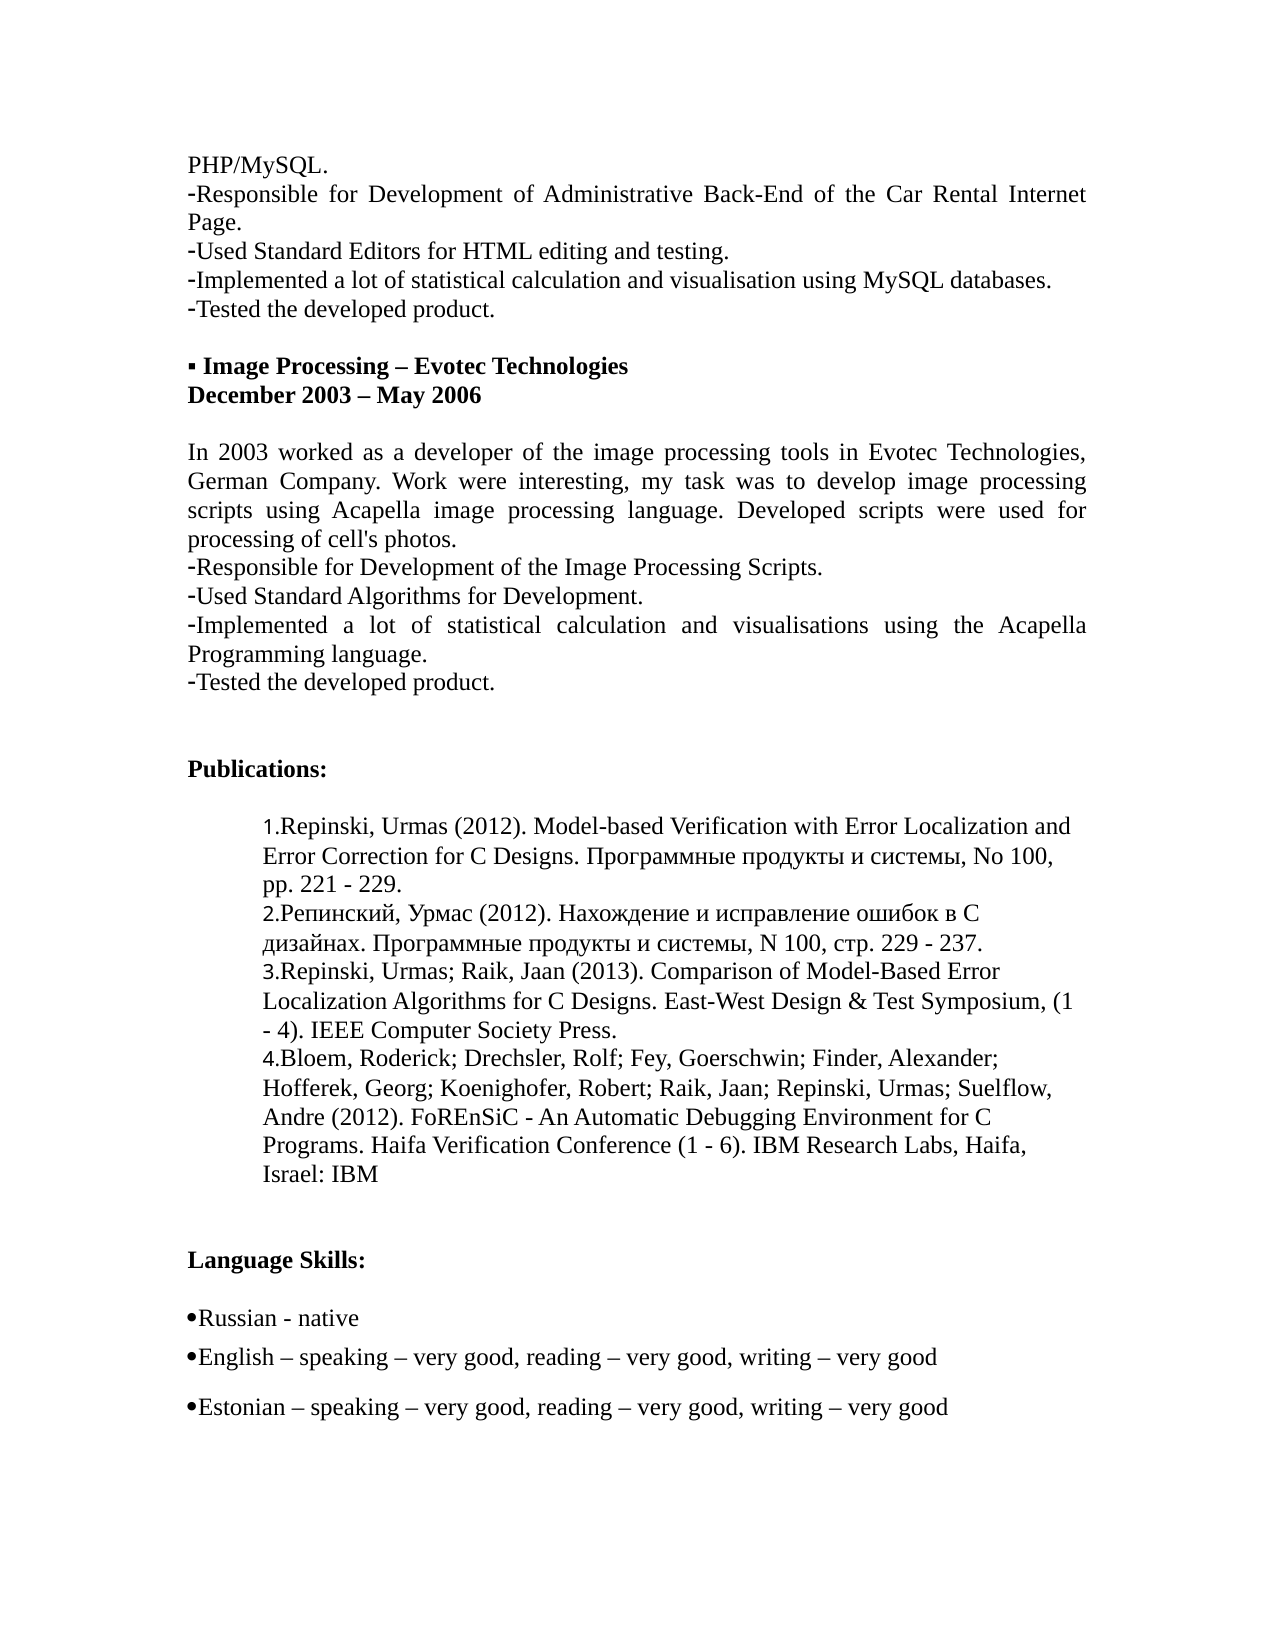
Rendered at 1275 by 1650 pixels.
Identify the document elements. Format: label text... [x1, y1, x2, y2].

list Tested the developed product. [187, 667, 1087, 696]
list Used Standard Algorithms for Development. [187, 581, 1087, 610]
list Репинский, Урмас (2012). Нахождение и исправление ошибок в С дизайнах. Программные продукты и системы, N 100, стр. 229 - 237. [262, 898, 1087, 956]
list Estonian – speaking – very good, reading – very good, writing – very good [187, 1392, 1087, 1420]
text December 2003 – May 2006 [187, 380, 1087, 409]
list Tested the developed product. [187, 294, 1087, 322]
text Publications: [187, 754, 1087, 782]
list Repinski, Urmas; Raik, Jaan (2013). Comparison of Model-Based Error Localization Algorithms for C Designs. East-West Design & Test Symposium, (1 - 4). IEEE Computer Society Press. [262, 956, 1087, 1043]
list Russian - native [187, 1303, 1087, 1332]
list English – speaking – very good, reading – very good, writing – very good [187, 1342, 1087, 1371]
text ▪ Image Processing – Evotec Technologies [187, 351, 1087, 380]
list Responsible for Development of the Image Processing Scripts. [187, 552, 1087, 581]
list Responsible for Development of Administrative Back-End of the Car Rental Internet Page. [187, 179, 1087, 236]
list Implemented a lot of statistical calculation and visualisation using MySQL databases. [187, 265, 1087, 294]
text PHP/MySQL. [187, 150, 1087, 179]
list Implemented a lot of statistical calculation and visualisations using the Acapella Programming language. [187, 610, 1087, 667]
list Repinski, Urmas (2012). Model-based Verification with Error Localization and Error Correction for C Designs. Программные продукты и системы, No 100, pp. 221 - 229. [262, 811, 1087, 898]
list Bloem, Roderick; Drechsler, Rolf; Fey, Goerschwin; Finder, Alexander; Hofferek, Georg; Koenighofer, Robert; Raik, Jaan; Repinski, Urmas; Suelflow, Andre (2012). FoREnSiC - An Automatic Debugging Environment for C Programs. Haifa Verification Conference (1 - 6). IBM Research Labs, Haifa, Israel: IBM [262, 1043, 1087, 1188]
text In 2003 worked as a developer of the image processing tools in Evotec Technologies, German Company. Work were interesting, my task was to develop image processing scripts using Acapella image processing language. Developed scripts were used for processing of cell's photos. [187, 437, 1087, 552]
text Language Skills: [187, 1245, 1087, 1274]
list Used Standard Editors for HTML editing and testing. [187, 236, 1087, 265]
